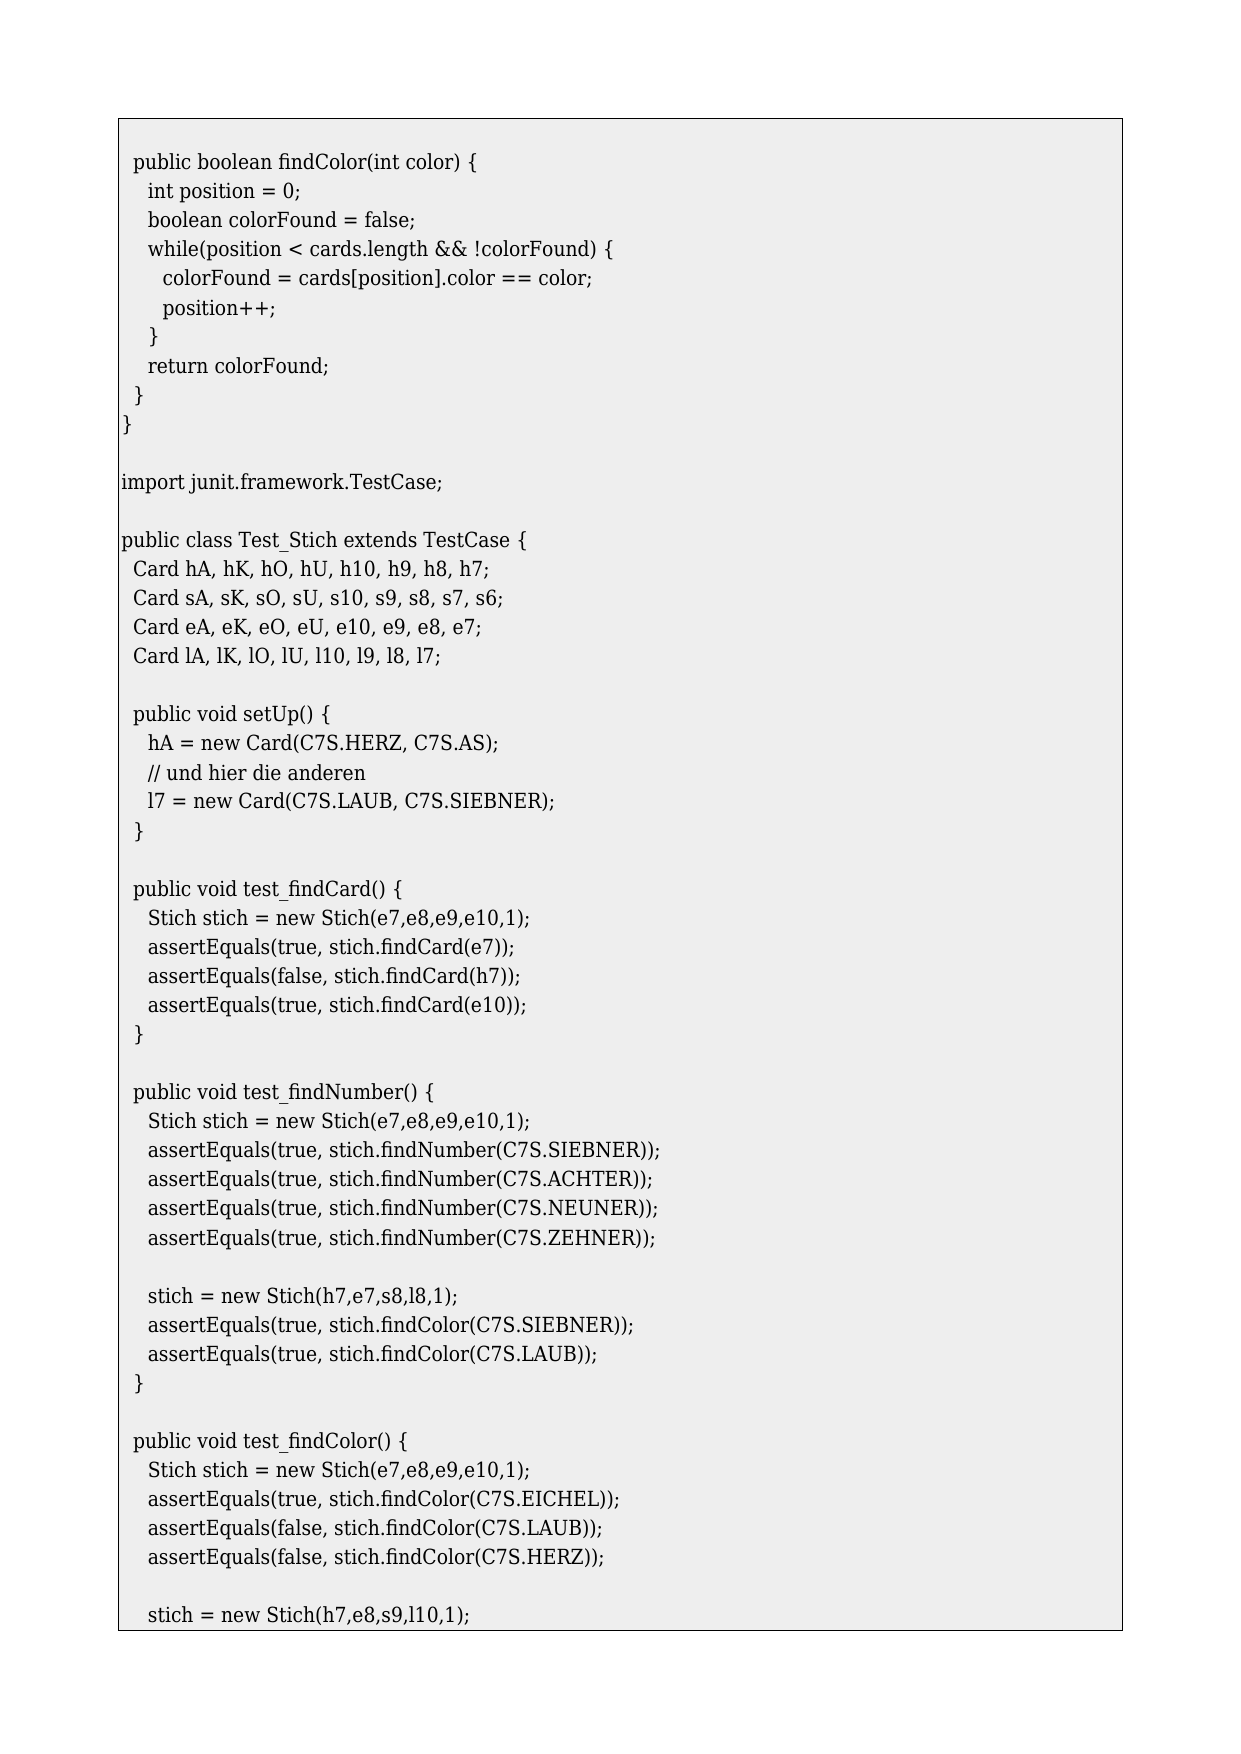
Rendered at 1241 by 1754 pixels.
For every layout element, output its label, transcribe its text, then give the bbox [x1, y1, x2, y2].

text assertEquals(true, stich.findNumber(C7S.ACHTER)); [119, 1164, 1122, 1192]
text } [119, 322, 1122, 349]
text assertEquals(false, stich.findColor(C7S.LAUB)); [119, 1513, 1122, 1540]
text stich = new Stich(h7,e7,s8,l8,1); [119, 1281, 1122, 1308]
text assertEquals(true, stich.findCard(e7)); [119, 932, 1122, 959]
text } [119, 409, 1122, 436]
text } [119, 1368, 1122, 1395]
text Stich stich = new Stich(e7,e8,e9,e10,1); [119, 1106, 1122, 1133]
text return colorFound; [119, 351, 1122, 378]
text public void setUp() { [119, 699, 1122, 727]
text } [119, 380, 1122, 407]
text colorFound = cards[position].color == color; [119, 263, 1122, 291]
text assertEquals(false, stich.findColor(C7S.HERZ)); [119, 1542, 1122, 1569]
text boolean colorFound = false; [119, 205, 1122, 233]
text while(position < cards.length && !colorFound) { [119, 234, 1122, 262]
text Stich stich = new Stich(e7,e8,e9,e10,1); [119, 903, 1122, 930]
text public void test_findCard() { [119, 874, 1122, 901]
text l7 = new Card(C7S.LAUB, C7S.SIEBNER); [119, 787, 1122, 814]
text hA = new Card(C7S.HERZ, C7S.AS); [119, 728, 1122, 756]
text Stich stich = new Stich(e7,e8,e9,e10,1); [119, 1455, 1122, 1482]
text public class Test_Stich extends TestCase { [119, 525, 1122, 552]
text Card sA, sK, sO, sU, s10, s9, s8, s7, s6; [119, 583, 1122, 610]
text assertEquals(true, stich.findColor(C7S.SIEBNER)); [119, 1310, 1122, 1337]
text position++; [119, 292, 1122, 320]
text // und hier die anderen [119, 757, 1122, 785]
text import junit.framework.TestCase; [119, 467, 1122, 494]
text assertEquals(true, stich.findNumber(C7S.SIEBNER)); [119, 1135, 1122, 1163]
text Card lA, lK, lO, lU, l10, l9, l8, l7; [119, 641, 1122, 668]
text assertEquals(false, stich.findCard(h7)); [119, 961, 1122, 988]
text public void test_findColor() { [119, 1426, 1122, 1453]
text assertEquals(true, stich.findNumber(C7S.NEUNER)); [119, 1193, 1122, 1221]
text int position = 0; [119, 176, 1122, 203]
text Card hA, hK, hO, hU, h10, h9, h8, h7; [119, 554, 1122, 581]
text stich = new Stich(h7,e8,s9,l10,1); [119, 1600, 1122, 1630]
text assertEquals(true, stich.findColor(C7S.LAUB)); [119, 1339, 1122, 1366]
text assertEquals(true, stich.findNumber(C7S.ZEHNER)); [119, 1222, 1122, 1250]
text public boolean findColor(int color) { [119, 147, 1122, 174]
text Card eA, eK, eO, eU, e10, e9, e8, e7; [119, 612, 1122, 639]
text public void test_findNumber() { [119, 1077, 1122, 1104]
text } [119, 1019, 1122, 1046]
text assertEquals(true, stich.findCard(e10)); [119, 990, 1122, 1017]
text assertEquals(true, stich.findColor(C7S.EICHEL)); [119, 1484, 1122, 1511]
text } [119, 816, 1122, 843]
